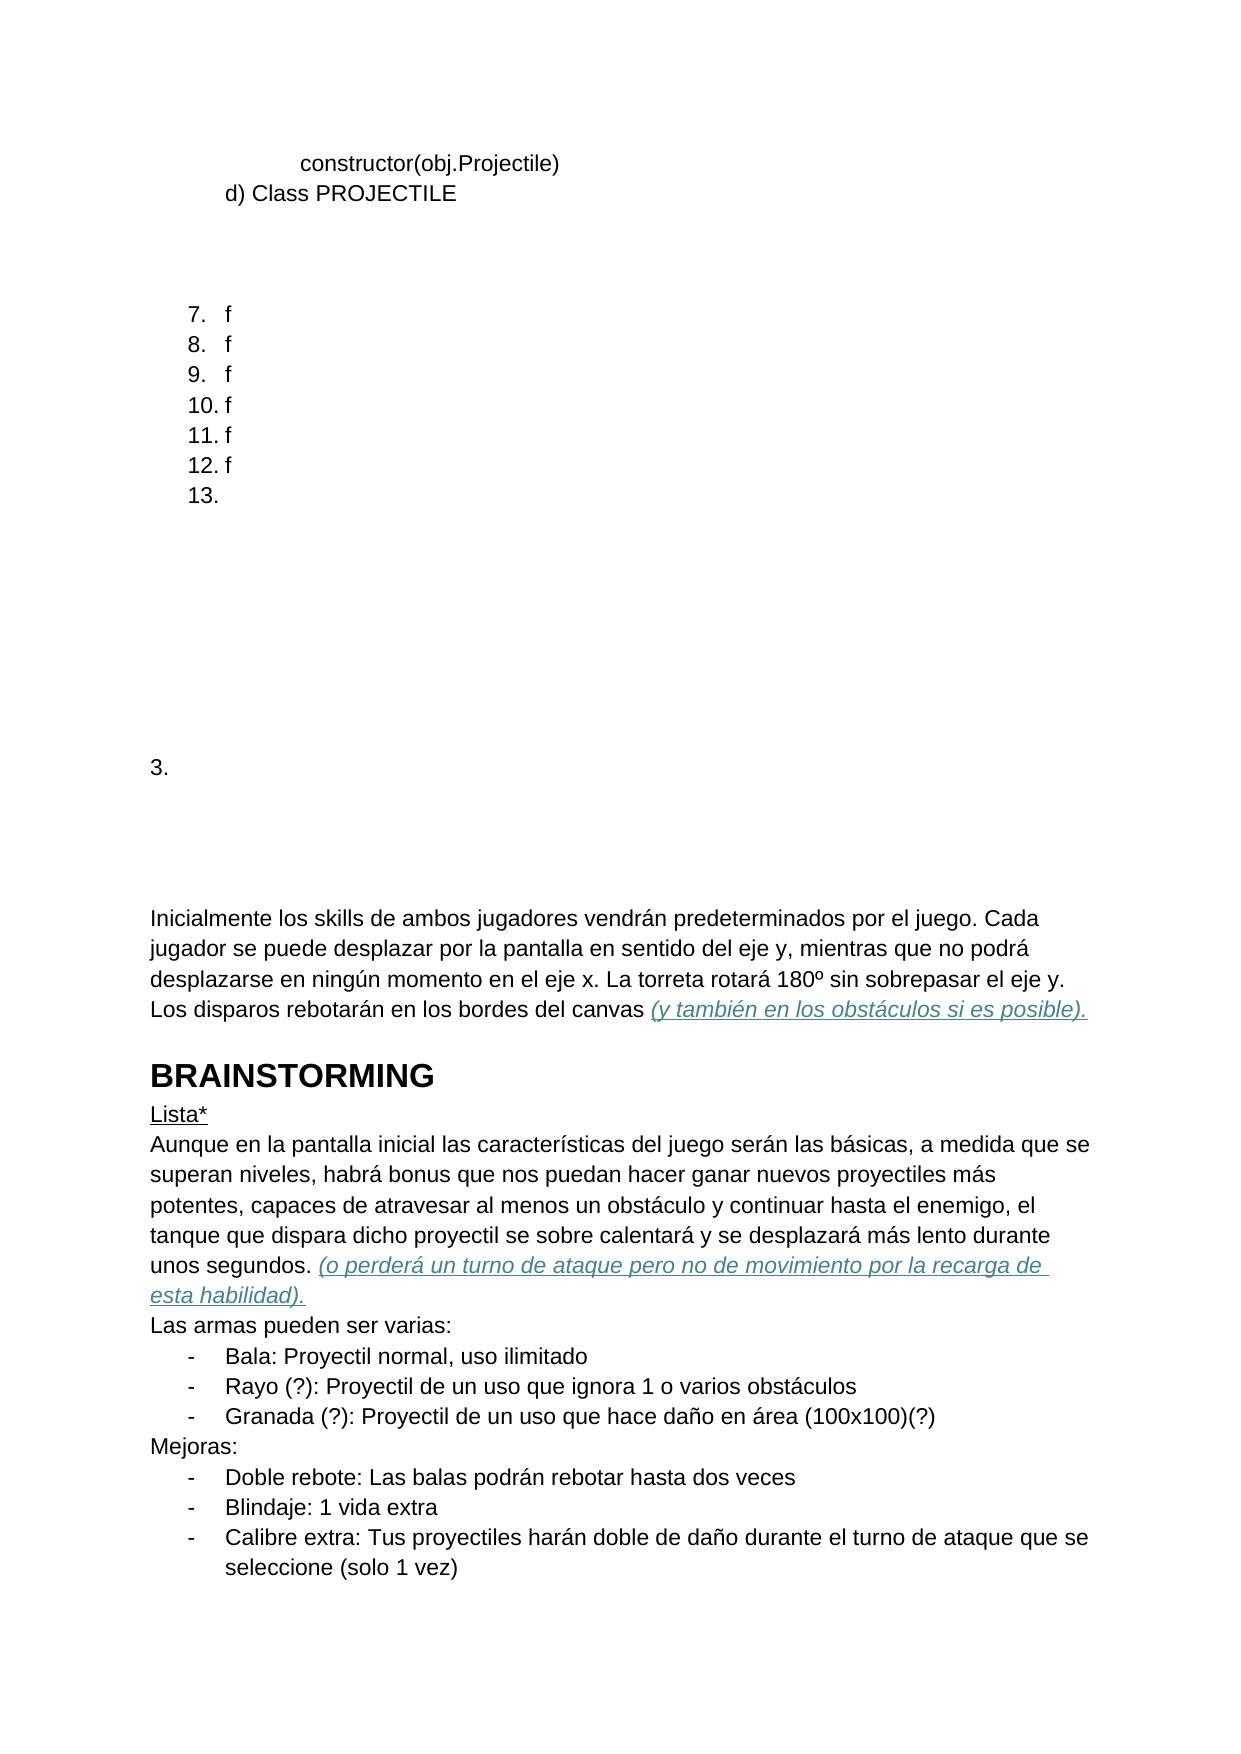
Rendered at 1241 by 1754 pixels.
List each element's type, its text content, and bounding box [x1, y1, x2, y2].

list Granada (?): Proyectil de un uso que hace daño en área (100x100)(?) [187, 1403, 1090, 1429]
text Los disparos rebotarán en los bordes del canvas (y también en los obstáculos si es posible). [150, 996, 1090, 1022]
text Aunque en la pantalla inicial las características del juego serán las básicas, a medida que se superan niveles, habrá bonus que nos puedan hacer ganar nuevos proyectiles más potentes, capaces de atravesar al menos un obstáculo y continuar hasta el enemigo, el tanque que dispara dicho proyectil se sobre calentará y se desplazará más lento durante unos segundos. (o perderá un turno de ataque pero no de movimiento por la recarga de esta habilidad). [150, 1131, 1090, 1308]
list f [187, 392, 1090, 418]
list Blindaje: 1 vida extra [187, 1494, 1090, 1520]
list Rayo (?): Proyectil de un uso que ignora 1 o varios obstáculos [187, 1373, 1090, 1399]
list f [187, 422, 1090, 448]
list Calibre extra: Tus proyectiles harán doble de daño durante el turno de ataque que se seleccione (solo 1 vez) [187, 1524, 1090, 1580]
text Mejoras: [150, 1433, 1090, 1459]
list Doble rebote: Las balas podrán rebotar hasta dos veces [187, 1463, 1090, 1490]
list f [187, 361, 1090, 388]
text Lista* [150, 1101, 1090, 1127]
list f [187, 452, 1090, 478]
text Las armas pueden ser varias: [150, 1312, 1090, 1339]
text Inicialmente los skills de ambos jugadores vendrán predeterminados por el juego. Cada jugador se puede desplazar por la pantalla en sentido del eje y, mientras que no podrá desplazarse en ningún momento en el eje x. La torreta rotará 180º sin sobrepasar el eje y. [150, 905, 1090, 992]
list f [187, 331, 1090, 358]
title BRAINSTORMING [150, 1056, 1090, 1095]
list constructor(obj.Projectile) d) Class PROJECTILE [187, 150, 1090, 207]
text 3. [150, 754, 1090, 781]
list f [187, 301, 1090, 327]
list Bala: Proyectil normal, uso ilimitado [187, 1343, 1090, 1369]
